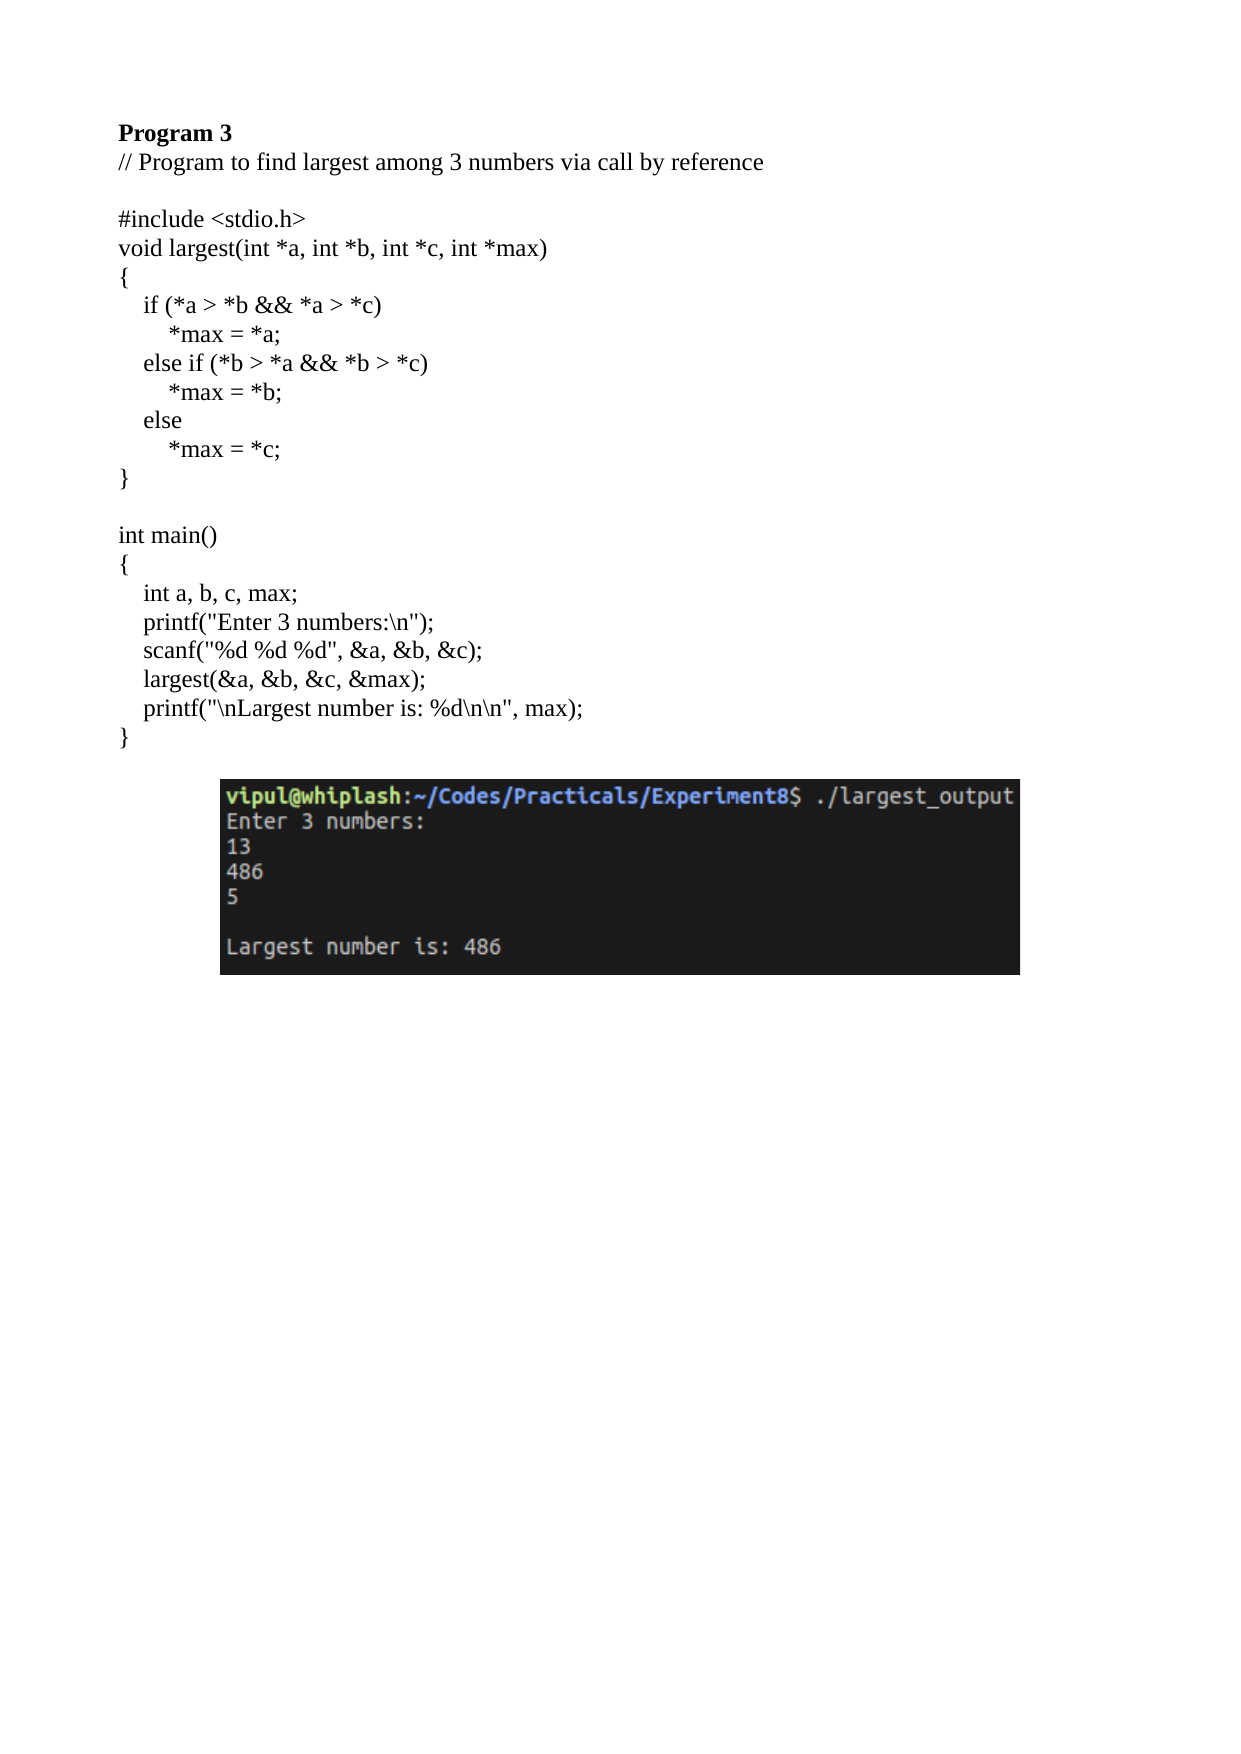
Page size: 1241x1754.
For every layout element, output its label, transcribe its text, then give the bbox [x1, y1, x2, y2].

text else if (*b > *a && *b > *c) [118, 348, 1122, 377]
text int main() [118, 521, 1122, 549]
text printf("\nLargest number is: %d\n\n", max); [118, 693, 1122, 722]
text *max = *b; [118, 377, 1122, 406]
text { [118, 262, 1122, 291]
text scanf("%d %d %d", &a, &b, &c); [118, 636, 1122, 664]
text printf("Enter 3 numbers:\n"); [118, 607, 1122, 636]
text #include <stdio.h> [118, 204, 1122, 233]
text *max = *c; [118, 434, 1122, 463]
text Program 3 [118, 118, 1122, 147]
text *max = *a; [118, 319, 1122, 348]
text int a, b, c, max; [118, 578, 1122, 607]
text // Program to find largest among 3 numbers via call by reference [118, 147, 1122, 176]
text } [118, 722, 1122, 751]
text void largest(int *a, int *b, int *c, int *max) [118, 233, 1122, 262]
picture [220, 779, 1020, 975]
text if (*a > *b && *a > *c) [118, 291, 1122, 319]
text else [118, 406, 1122, 434]
text largest(&a, &b, &c, &max); [118, 664, 1122, 693]
text { [118, 549, 1122, 578]
text } [118, 463, 1122, 492]
